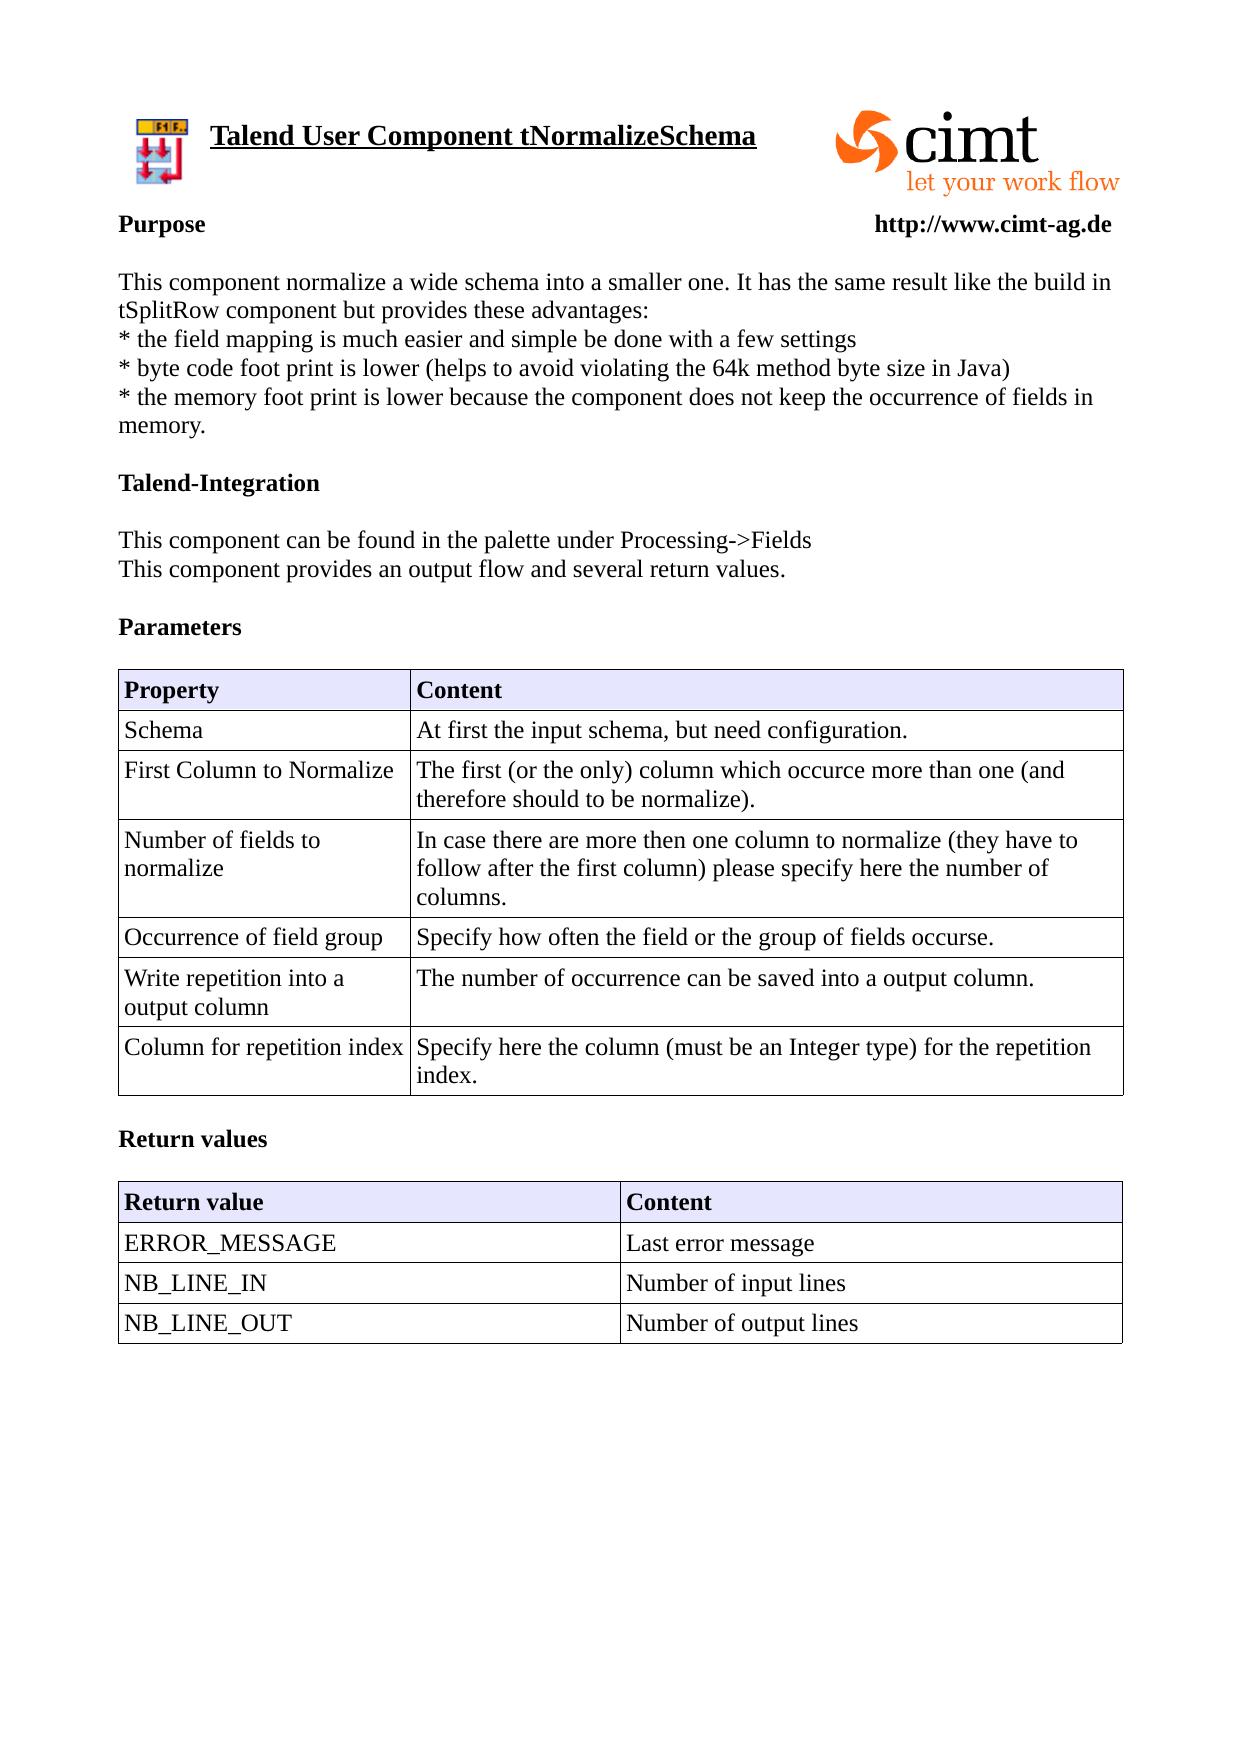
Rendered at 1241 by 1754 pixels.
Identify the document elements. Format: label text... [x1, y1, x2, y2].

text * byte code foot print is lower (helps to avoid violating the 64k method byte size in Java) [118, 353, 1122, 382]
table_cell First Column to Normalize [119, 751, 410, 819]
text This component normalize a wide schema into a smaller one. It has the same result like the build in tSplitRow component but provides these advantages: [118, 267, 1122, 324]
table_cell Specify how often the field or the group of fields occurse. [411, 918, 1123, 957]
text This component can be found in the palette under Processing->Fields [118, 525, 1122, 554]
text * the field mapping is much easier and simple be done with a few settings [118, 324, 1122, 353]
text Talend User Component tNormalizeSchema [118, 118, 833, 152]
table_header Return value [119, 1182, 620, 1222]
table_cell Number of input lines [621, 1263, 1122, 1302]
table_cell Column for repetition index [119, 1027, 410, 1095]
text This component provides an output flow and several return values. [118, 554, 1122, 583]
text * the memory foot print is lower because the component does not keep the occurrence of fields in memory. [118, 382, 1122, 439]
table_cell Write repetition into a output column [119, 958, 410, 1026]
table_cell Occurrence of field group [119, 918, 410, 957]
table_cell Number of fields to normalize [119, 820, 410, 917]
table_header Content [411, 670, 1123, 709]
table_cell ERROR_MESSAGE [119, 1223, 620, 1262]
text Parameters [118, 612, 1122, 640]
table_cell The first (or the only) column which occurce more than one (and therefore should to be normalize). [411, 751, 1123, 819]
text Talend-Integration [118, 468, 1122, 497]
table_header Property [119, 670, 410, 709]
table_cell Schema [119, 711, 410, 750]
table_cell NB_LINE_OUT [119, 1304, 620, 1343]
table_cell Number of output lines [621, 1304, 1122, 1343]
table_cell In case there are more then one column to normalize (they have to follow after the first column) please specify here the number of columns. [411, 820, 1123, 917]
picture [833, 108, 1122, 199]
table_cell The number of occurrence can be saved into a output column. [411, 958, 1123, 1026]
text Purpose http://www.cimt-ag.de [118, 209, 1122, 238]
picture [124, 119, 191, 187]
table_header Content [621, 1182, 1122, 1222]
text Return values [118, 1124, 1122, 1153]
table_cell At first the input schema, but need configuration. [411, 711, 1123, 750]
table_cell Specify here the column (must be an Integer type) for the repetition index. [411, 1027, 1123, 1095]
table_cell NB_LINE_IN [119, 1263, 620, 1302]
table_cell Last error message [621, 1223, 1122, 1262]
